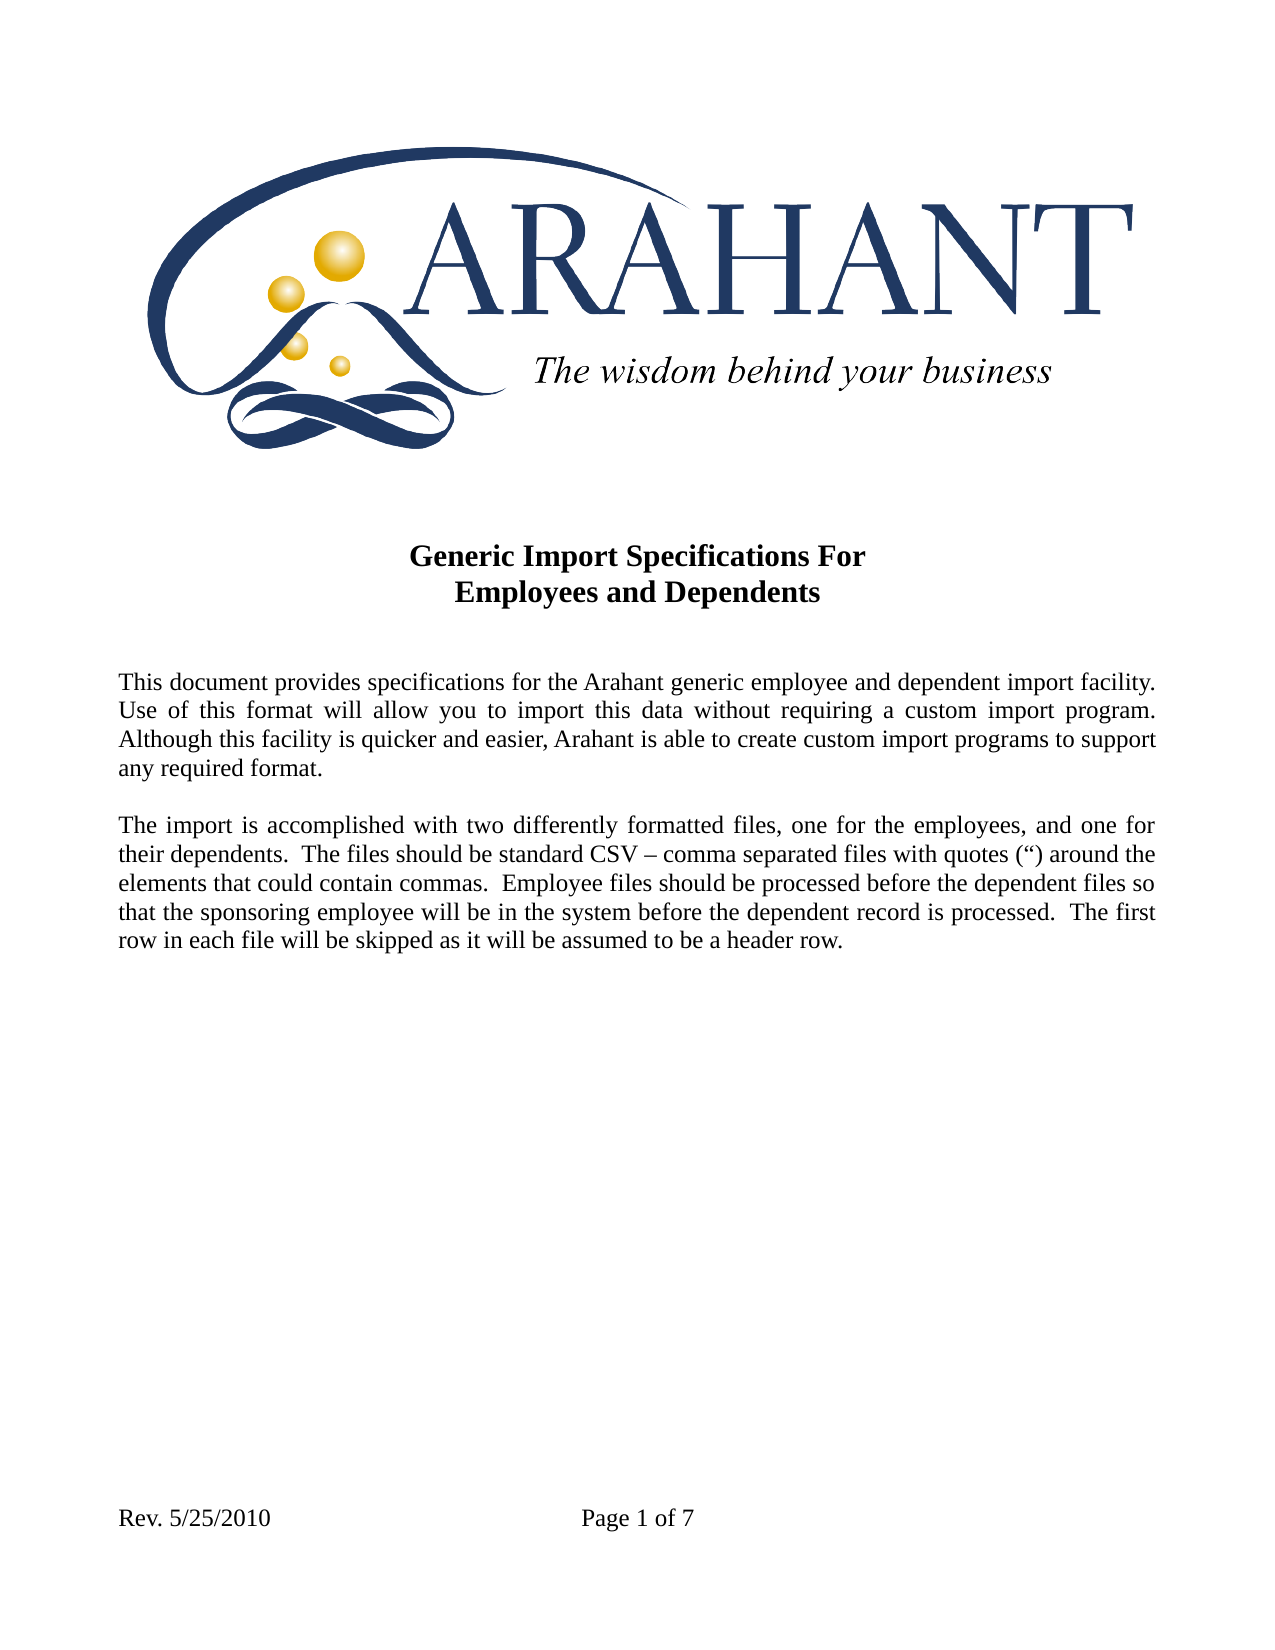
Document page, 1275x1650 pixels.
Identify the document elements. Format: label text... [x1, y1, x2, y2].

text Generic Import Specifications For [118, 537, 1157, 573]
text This document provides specifications for the Arahant generic employee and dependent import facility. Use of this format will allow you to import this data without requiring a custom import program. Although this facility is quicker and easier, Arahant is able to create custom import programs to support any required format. [118, 667, 1157, 782]
text Employees and Dependents [118, 573, 1157, 609]
text The import is accomplished with two differently formatted files, one for the employees, and one for their dependents. The files should be standard CSV – comma separated files with quotes (“) around the elements that could contain commas. Employee files should be processed before the dependent files so that the sponsoring employee will be in the system before the dependent record is processed. The first row in each file will be skipped as it will be assumed to be a header row. [118, 811, 1157, 954]
picture [118, 118, 1157, 473]
